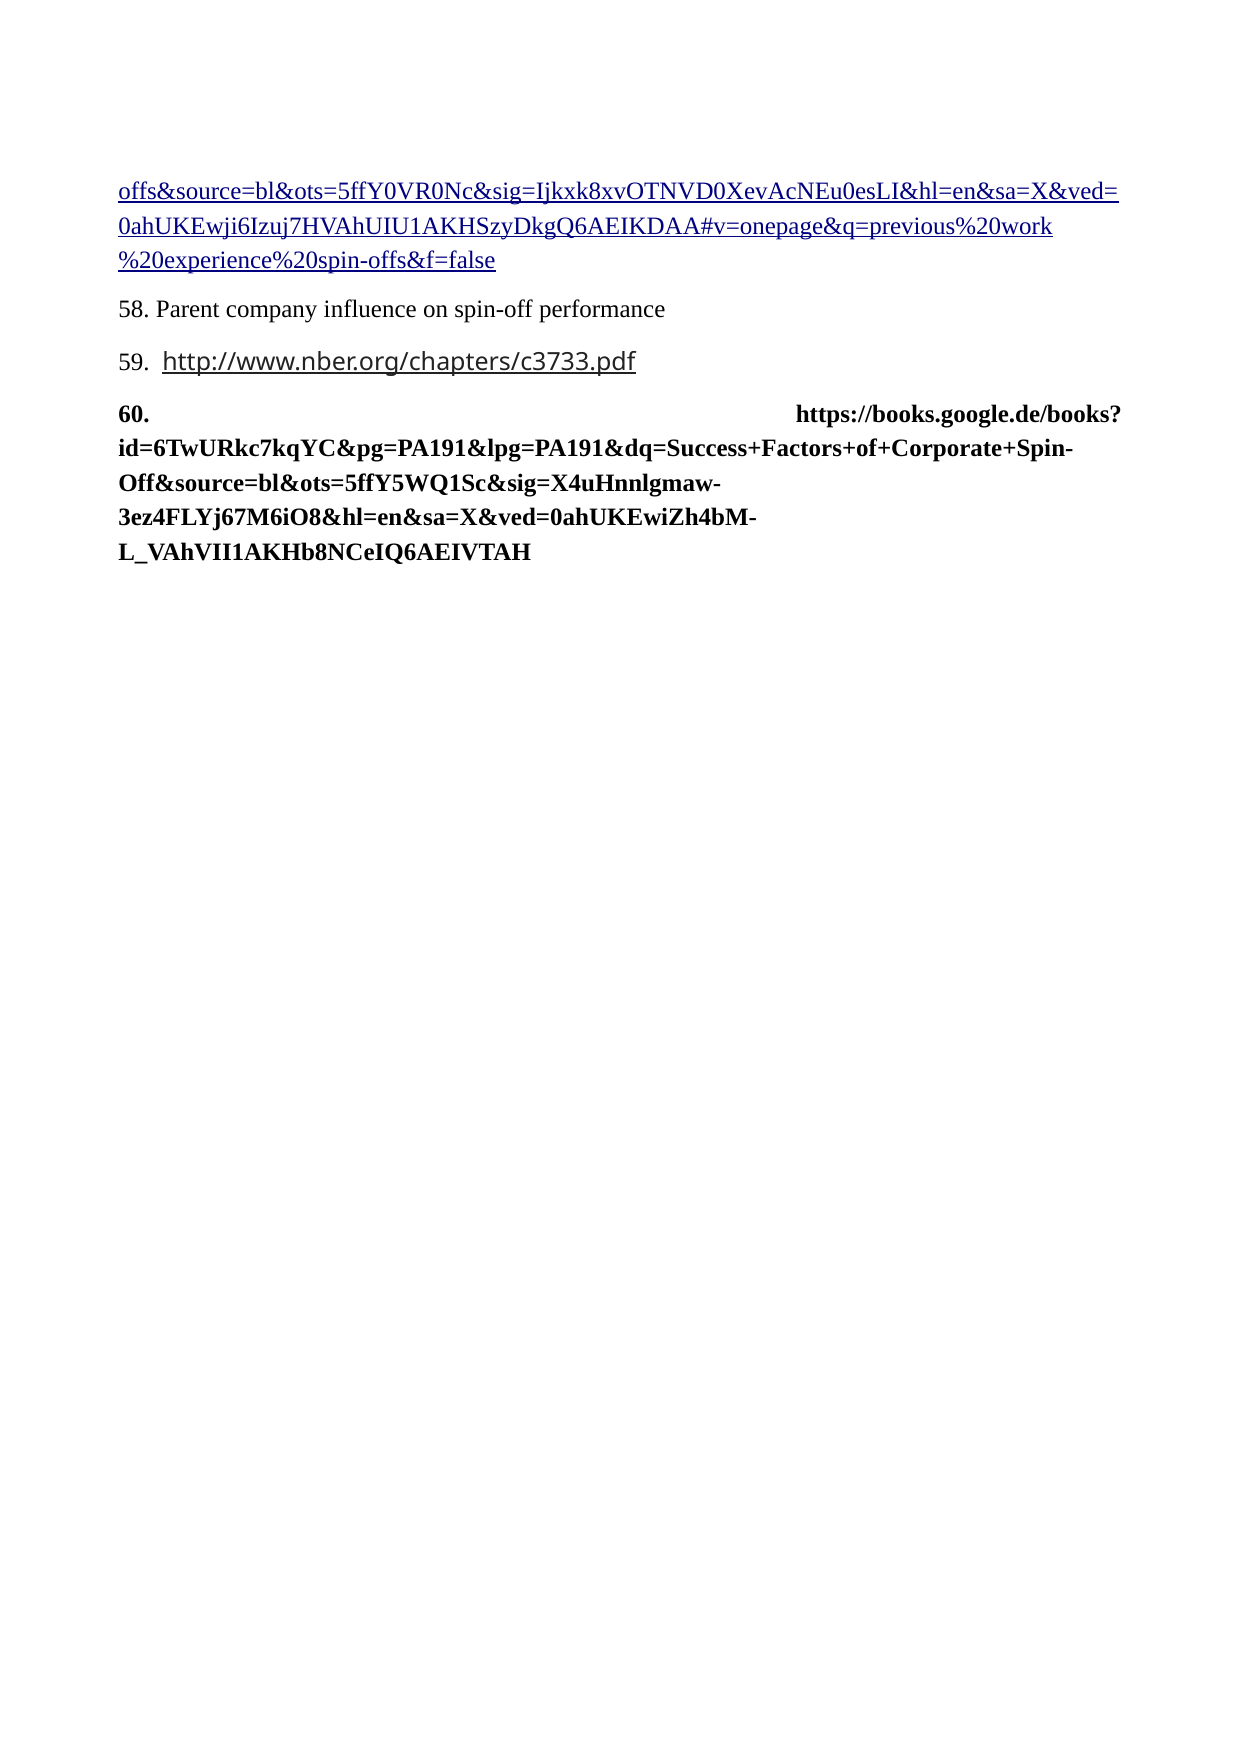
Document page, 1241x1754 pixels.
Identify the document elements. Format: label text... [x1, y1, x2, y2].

text 59. http://www.nber.org/chapters/c3733.pdf [118, 343, 1122, 377]
text 60. https://books.google.de/books?id=6TwURkc7kqYC&pg=PA191&lpg=PA191&dq=Success+Factors+of+Corporate+Spin-Off&source=bl&ots=5ffY5WQ1Sc&sig=X4uHnnlgmaw-3ez4FLYj67M6iO8&hl=en&sa=X&ved=0ahUKEwiZh4bM-L_VAhVII1AKHb8NCeIQ6AEIVTAH [118, 399, 1122, 566]
text offs&source=bl&ots=5ffY0VR0Nc&sig=Ijkxk8xvOTNVD0XevAcNEu0esLI&hl=en&sa=X&ved=0ahUKEwji6Izuj7HVAhUIU1AKHSzyDkgQ6AEIKDAA#v=onepage&q=previous%20work%20experience%20spin-offs&f=false [118, 176, 1122, 274]
text 58. Parent company influence on spin-off performance [118, 294, 1122, 323]
